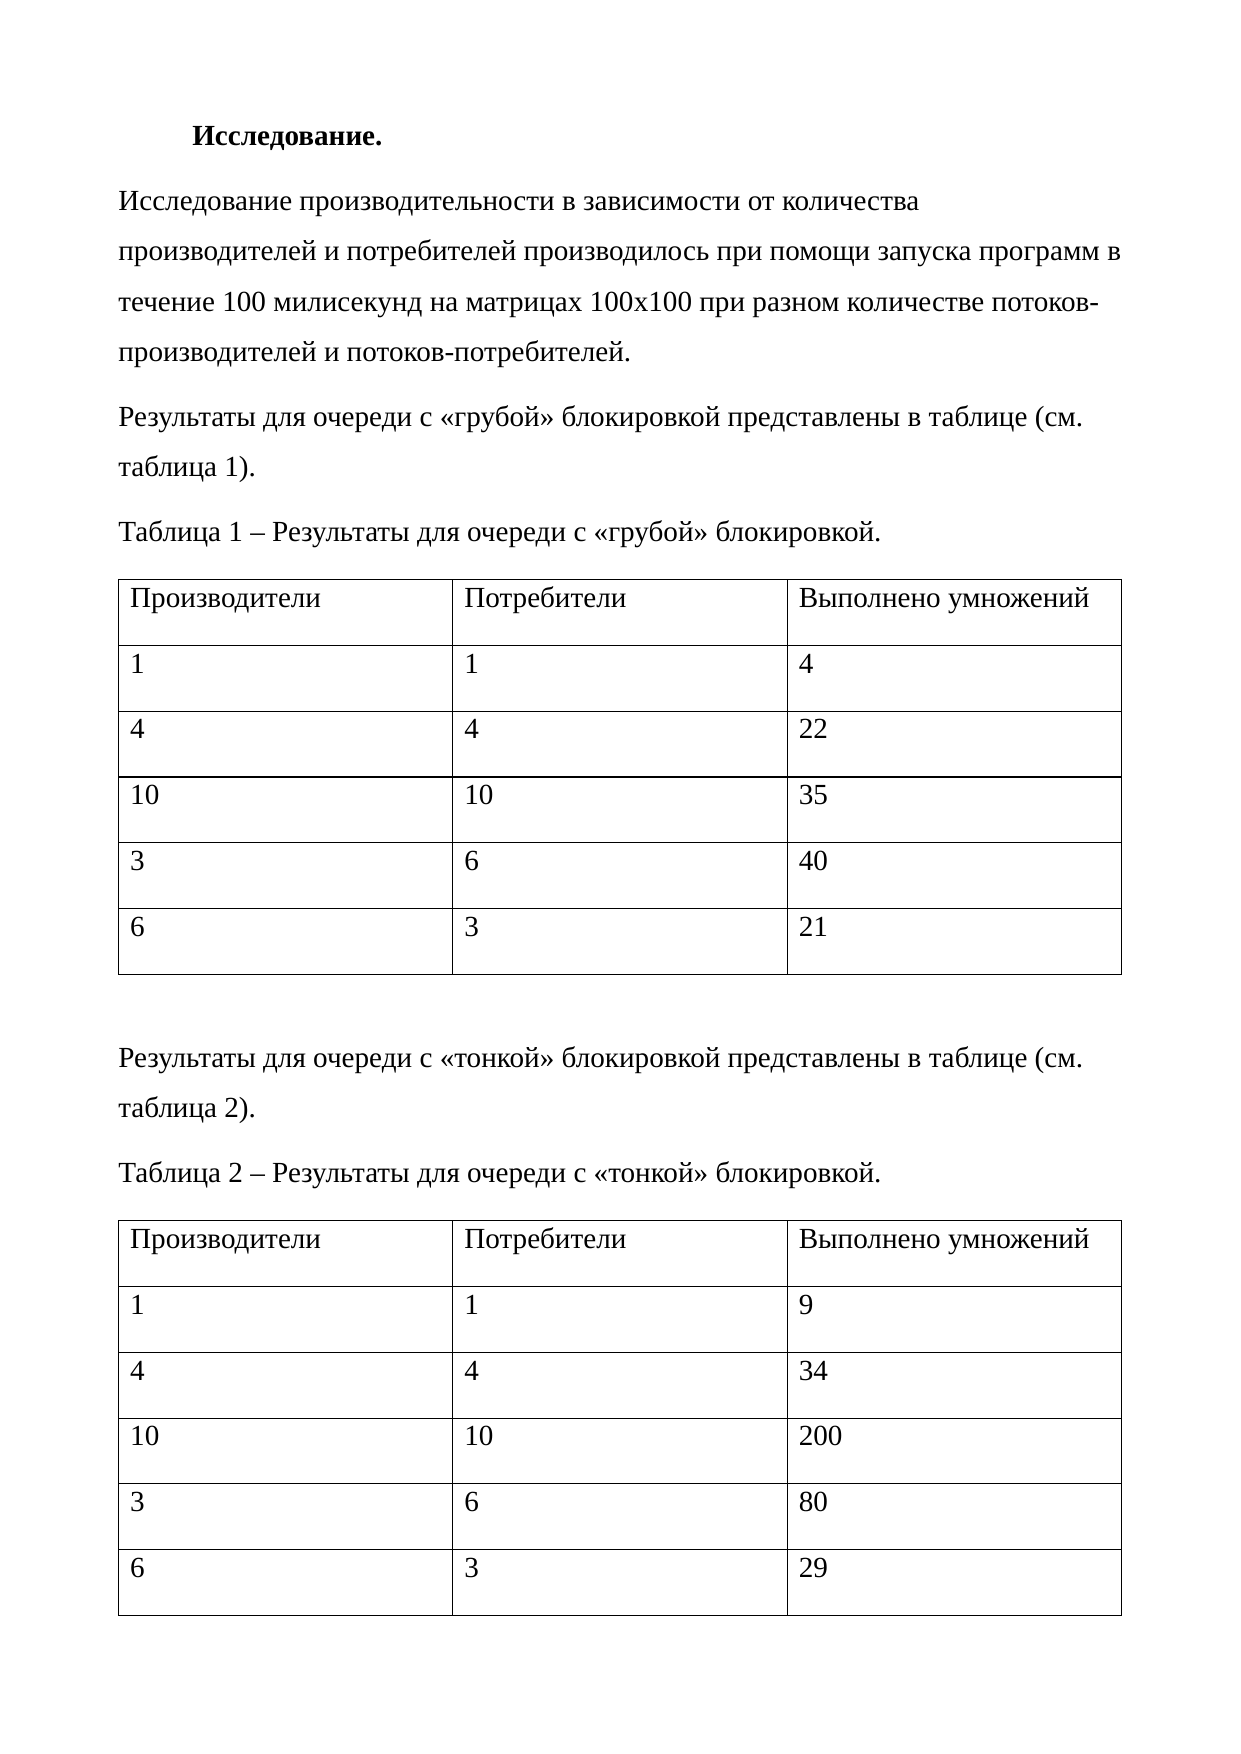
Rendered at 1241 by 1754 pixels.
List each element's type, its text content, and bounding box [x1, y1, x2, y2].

table_cell 6 [453, 843, 787, 908]
table_cell 80 [788, 1484, 1121, 1549]
table_cell 4 [788, 646, 1121, 711]
text Результаты для очереди с «тонкой» блокировкой представлены в таблице (см. таблица 2). [118, 1040, 1122, 1124]
table_cell 4 [453, 1353, 787, 1417]
table_cell 10 [119, 1419, 452, 1483]
table_cell 35 [788, 778, 1121, 842]
table_cell 1 [453, 1287, 787, 1352]
table_cell 1 [119, 1287, 452, 1352]
table_cell 34 [788, 1353, 1121, 1417]
table_cell 3 [119, 843, 452, 908]
text Таблица 1 – Результаты для очереди с «грубой» блокировкой. [118, 514, 1122, 548]
table_cell 10 [119, 778, 452, 842]
table_cell 1 [119, 646, 452, 711]
table_cell 22 [788, 712, 1121, 776]
table_cell 10 [453, 778, 787, 842]
table_cell 3 [453, 1550, 787, 1615]
table_cell 3 [453, 909, 787, 974]
table_cell 21 [788, 909, 1121, 974]
table_cell 4 [119, 1353, 452, 1417]
table_header Производители [119, 1221, 452, 1286]
table_cell 9 [788, 1287, 1121, 1352]
table_header Потребители [453, 1221, 787, 1286]
table_cell 4 [119, 712, 452, 776]
table_cell 6 [119, 1550, 452, 1615]
table_cell 200 [788, 1419, 1121, 1483]
table_cell 1 [453, 646, 787, 711]
text Таблица 2 – Результаты для очереди с «тонкой» блокировкой. [118, 1155, 1122, 1189]
table_header Производители [119, 580, 452, 645]
table_cell 40 [788, 843, 1121, 908]
table_cell 29 [788, 1550, 1121, 1615]
text Исследование. [118, 118, 1122, 152]
table_header Выполнено умножений [788, 580, 1121, 645]
table_cell 3 [119, 1484, 452, 1549]
table_header Выполнено умножений [788, 1221, 1121, 1286]
table_header Потребители [453, 580, 787, 645]
table_cell 6 [453, 1484, 787, 1549]
text Исследование производительности в зависимости от количества производителей и потребителей производилось при помощи запуска программ в течение 100 милисекунд на матрицах 100x100 при разном количестве потоков-производителей и потоков-потребителей. [118, 183, 1122, 367]
table_cell 4 [453, 712, 787, 776]
text Результаты для очереди с «грубой» блокировкой представлены в таблице (см. таблица 1). [118, 399, 1122, 483]
table_cell 6 [119, 909, 452, 974]
table_cell 10 [453, 1419, 787, 1483]
